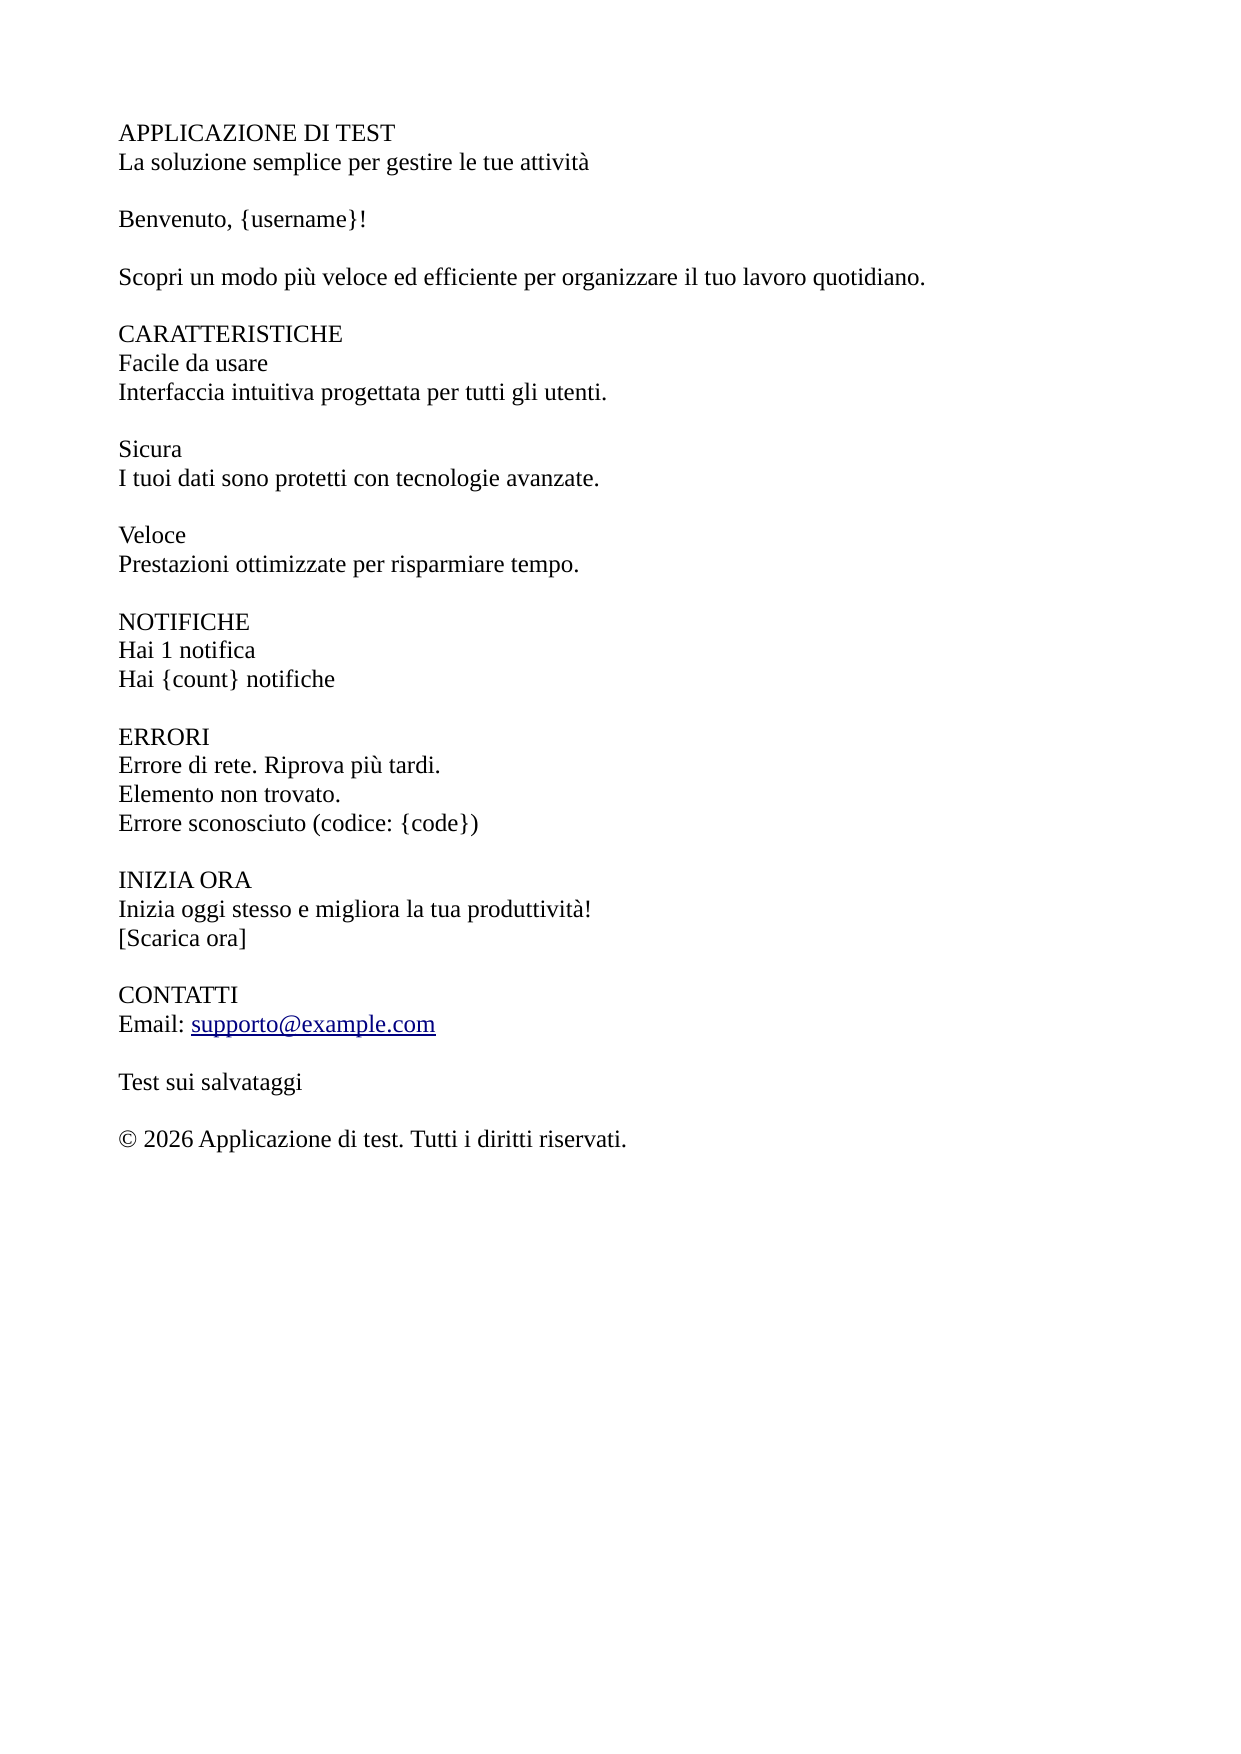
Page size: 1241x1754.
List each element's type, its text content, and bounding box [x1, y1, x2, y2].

text Sicura [118, 434, 1122, 463]
text NOTIFICHE [118, 607, 1122, 636]
text Errore di rete. Riprova più tardi. [118, 751, 1122, 779]
text Scopri un modo più veloce ed efficiente per organizzare il tuo lavoro quotidiano. [118, 262, 1122, 291]
text Prestazioni ottimizzate per risparmiare tempo. [118, 549, 1122, 578]
text Hai 1 notifica [118, 636, 1122, 664]
text Elemento non trovato. [118, 779, 1122, 808]
text © 2026 Applicazione di test. Tutti i diritti riservati. [118, 1124, 1122, 1153]
text Benvenuto, {username}! [118, 204, 1122, 233]
text Errore sconosciuto (codice: {code}) [118, 808, 1122, 837]
text Veloce [118, 521, 1122, 549]
text [Scarica ora] [118, 923, 1122, 952]
text Email: supporto@example.com [118, 1009, 1122, 1038]
text CARATTERISTICHE [118, 319, 1122, 348]
text Inizia oggi stesso e migliora la tua produttività! [118, 894, 1122, 923]
text CONTATTI [118, 981, 1122, 1009]
text Facile da usare [118, 348, 1122, 377]
text La soluzione semplice per gestire le tue attività [118, 147, 1122, 176]
text Interfaccia intuitiva progettata per tutti gli utenti. [118, 377, 1122, 406]
text APPLICAZIONE DI TEST [118, 118, 1122, 147]
text Test sui salvataggi [118, 1067, 1122, 1096]
text Hai {count} notifiche [118, 664, 1122, 693]
text INIZIA ORA [118, 866, 1122, 894]
text I tuoi dati sono protetti con tecnologie avanzate. [118, 463, 1122, 492]
text ERRORI [118, 722, 1122, 751]
